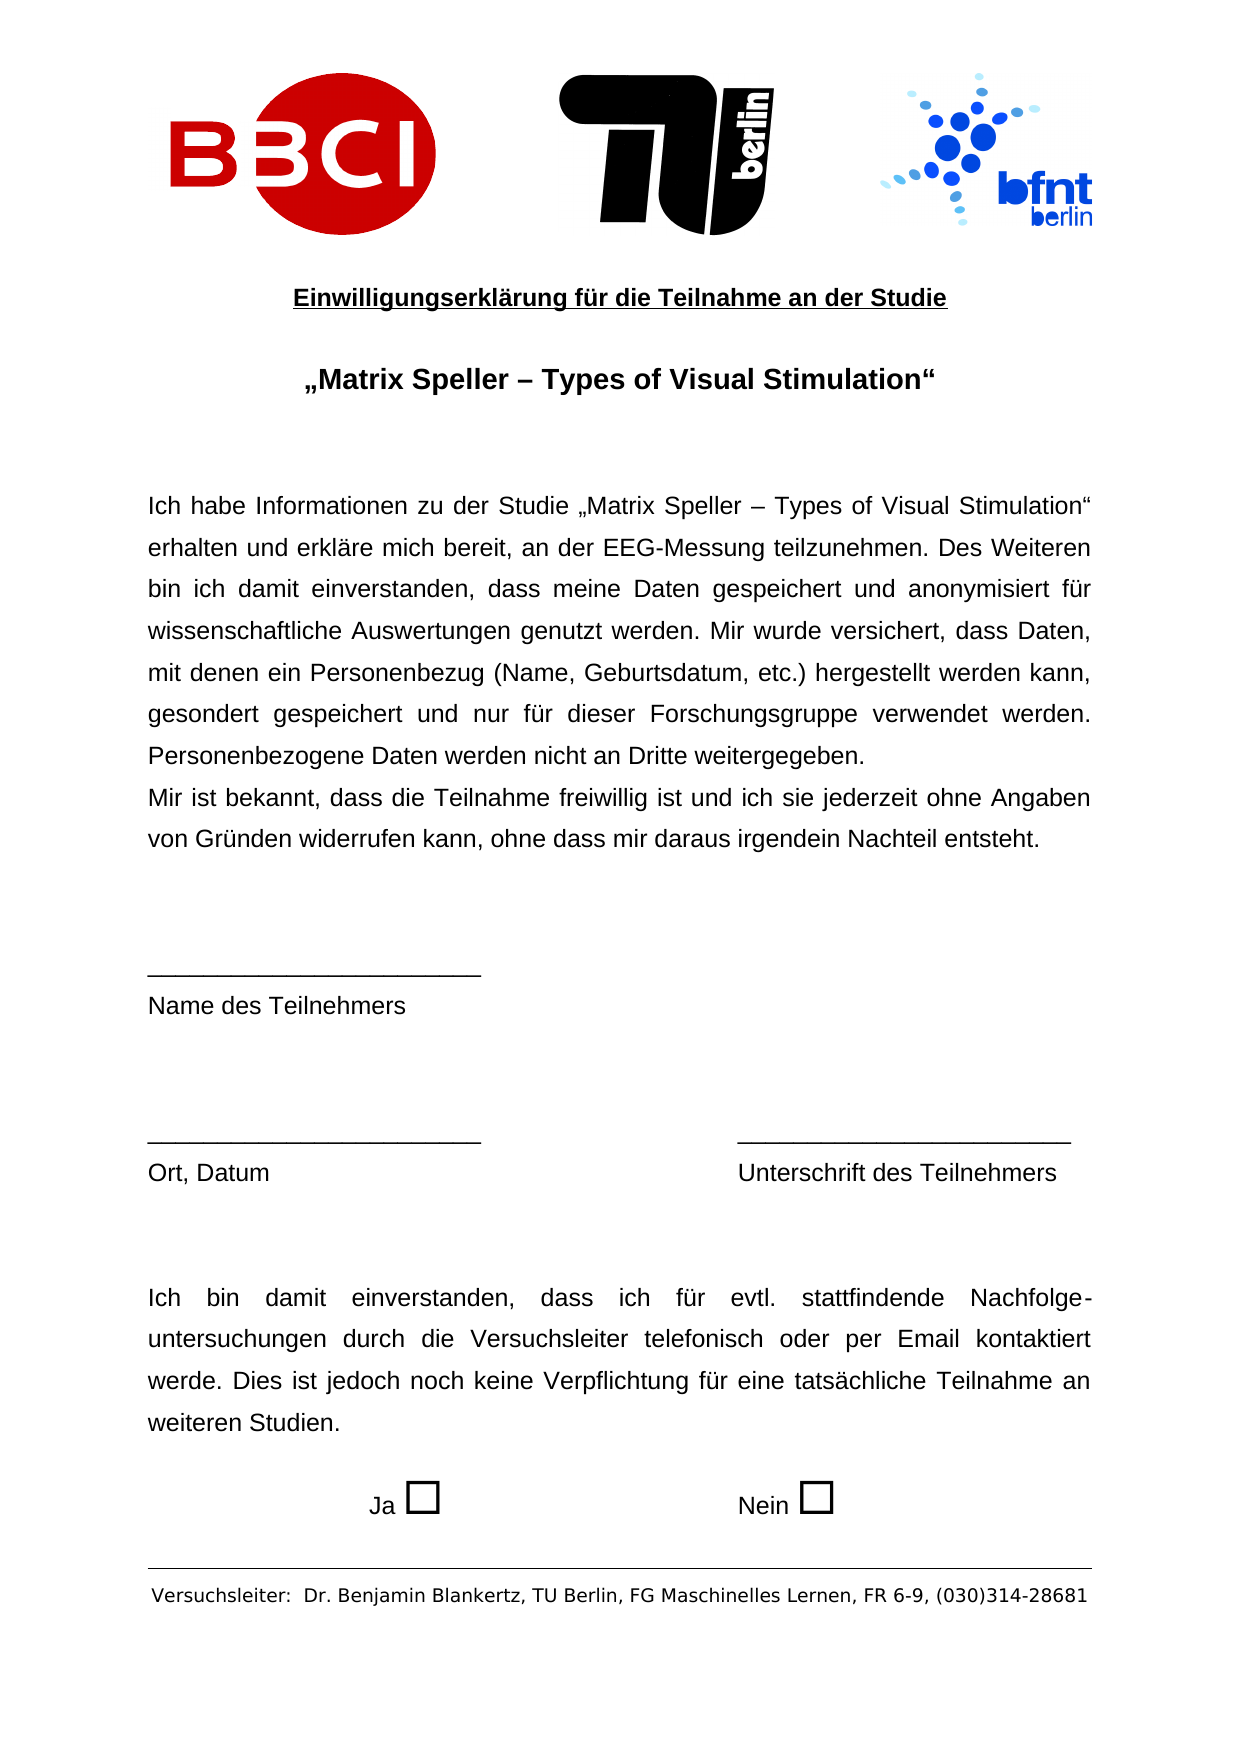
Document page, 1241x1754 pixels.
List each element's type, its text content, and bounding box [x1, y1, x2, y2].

text Einwilligungserklärung für die Teilnahme an der Studie [148, 273, 1092, 314]
text ________________________ ________________________ [148, 1106, 1092, 1148]
text Ja  Nein  [369, 1481, 1092, 1523]
text Name des Teilnehmers [148, 981, 1092, 1023]
text Versuchsleiter: Dr. Benjamin Blankertz, TU Berlin, FG Maschinelles Lernen, FR 6-9, (030)314-28681 [148, 1569, 1092, 1610]
text Ort, Datum Unterschrift des Teilnehmers [148, 1148, 1092, 1189]
text Ich habe Informationen zu der Studie „Matrix Speller – Types of Visual Stimulation“ erhalten und erkläre mich bereit, an der EEG-Messung teilzunehmen. Des Weiteren bin ich damit einverstanden, dass meine Daten gespeichert und anonymisiert für wissenschaftliche Auswertungen genutzt werden. Mir wurde versichert, dass Daten, mit denen ein Personenbezug (Name, Geburtsdatum, etc.) hergestellt werden kann, gesondert gespeichert und nur für dieser Forschungsgruppe verwendet werden. Personenbezogene Daten werden nicht an Dritte weitergegeben. [148, 481, 1092, 773]
picture [558, 73, 775, 236]
picture [147, 73, 436, 235]
text Ich bin damit einverstanden, dass ich für evtl. stattfindende Nachfolge­untersuchungen durch die Versuchsleiter telefonisch oder per Email kontaktiert werde. Dies ist jedoch noch keine Verpflichtung für eine tatsächliche Teilnahme an weiteren Studien. [148, 1273, 1092, 1439]
picture [879, 73, 1093, 226]
text „Matrix Speller – Types of Visual Stimulation“ [148, 356, 1092, 398]
text ________________________ [148, 939, 1092, 981]
text Mir ist bekannt, dass die Teilnahme freiwillig ist und ich sie jederzeit ohne Angaben von Gründen widerrufen kann, ohne dass mir daraus irgendein Nachteil entsteht. [148, 773, 1092, 856]
